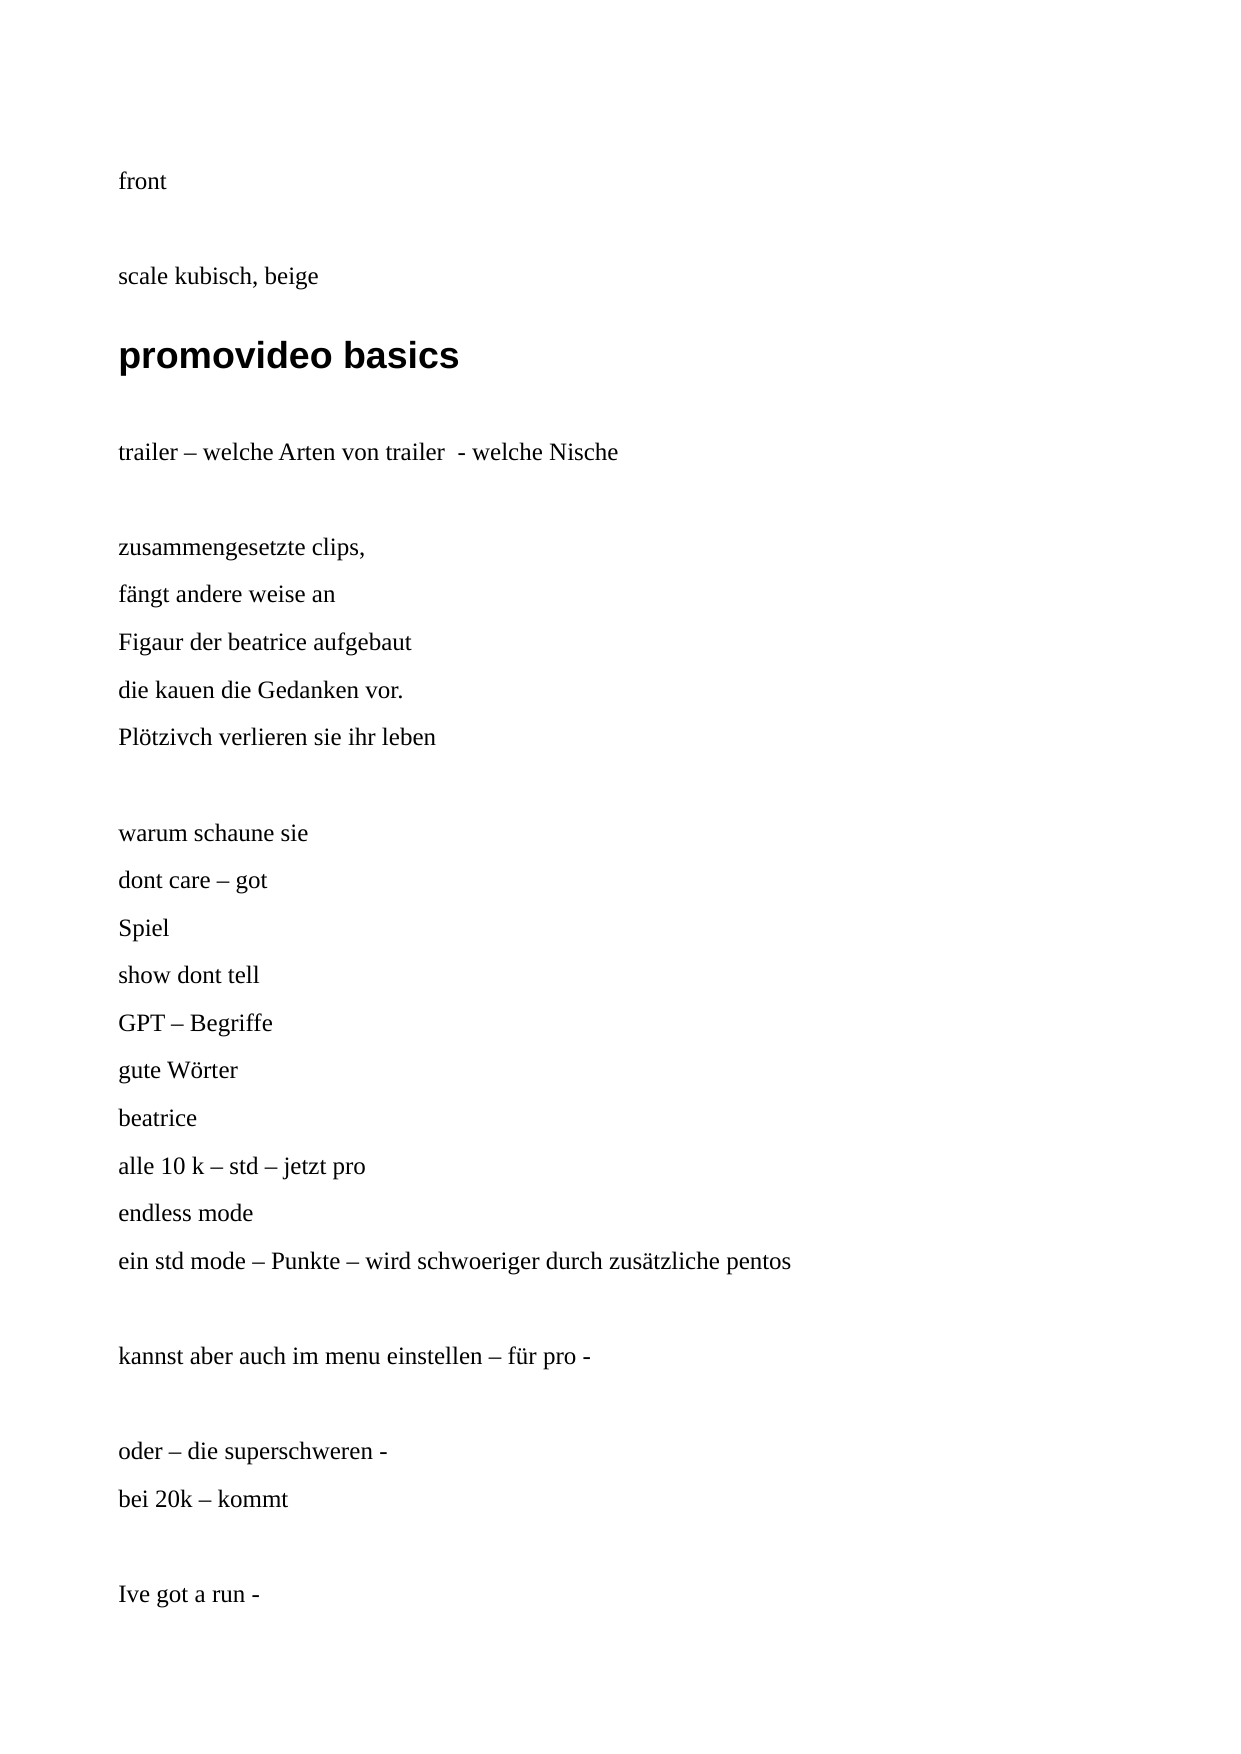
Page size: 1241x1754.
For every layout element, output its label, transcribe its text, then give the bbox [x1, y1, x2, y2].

text GPT – Begriffe [118, 1008, 1122, 1037]
text warum schaune sie [118, 818, 1122, 846]
text ein std mode – Punkte – wird schwoeriger durch zusätzliche pentos [118, 1246, 1122, 1275]
text front [118, 166, 1122, 194]
text bei 20k – kommt [118, 1484, 1122, 1513]
text show dont tell [118, 960, 1122, 989]
text Spiel [118, 913, 1122, 942]
text Figaur der beatrice aufgebaut [118, 627, 1122, 656]
text Plötzivch verlieren sie ihr leben [118, 722, 1122, 751]
text endless mode [118, 1198, 1122, 1227]
subtitle promovideo basics [118, 333, 1122, 377]
text kannst aber auch im menu einstellen – für pro - [118, 1341, 1122, 1370]
text fängt andere weise an [118, 579, 1122, 608]
text Ive got a run - [118, 1579, 1122, 1608]
text dont care – got [118, 865, 1122, 894]
text beatrice [118, 1103, 1122, 1132]
text zusammengesetzte clips, [118, 532, 1122, 561]
text gute Wörter [118, 1056, 1122, 1084]
text trailer – welche Arten von trailer - welche Nische [118, 437, 1122, 466]
text alle 10 k – std – jetzt pro [118, 1151, 1122, 1179]
text oder – die superschweren - [118, 1436, 1122, 1465]
text die kauen die Gedanken vor. [118, 675, 1122, 703]
text scale kubisch, beige [118, 261, 1122, 290]
